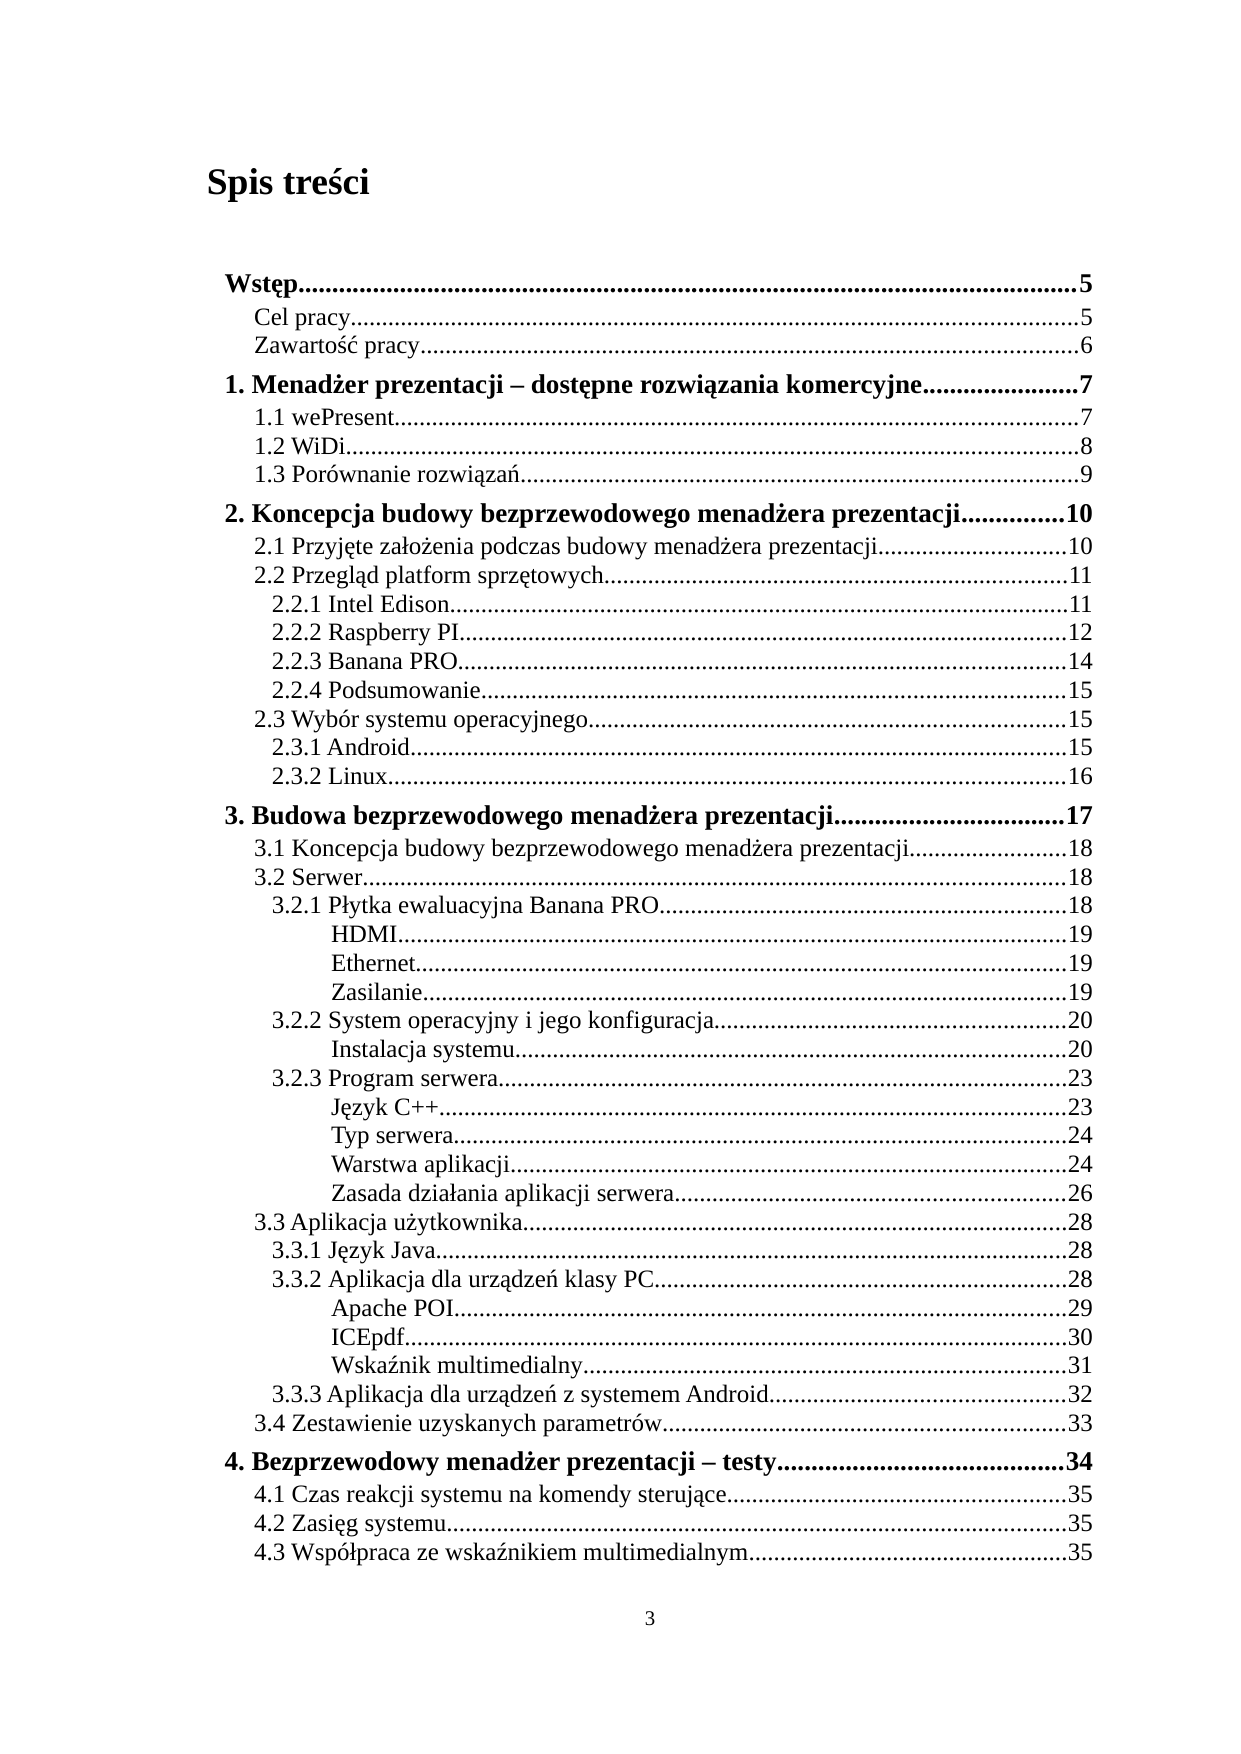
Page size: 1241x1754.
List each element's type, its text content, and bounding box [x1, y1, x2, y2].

text 1.2 WiDi 8 [254, 431, 1093, 459]
text 2.3 Wybór systemu operacyjnego 15 [254, 704, 1093, 732]
text 1. Menadżer prezentacji – dostępne rozwiązania komercyjne 7 [224, 368, 1093, 399]
text 3.3 Aplikacja użytkownika 28 [254, 1207, 1093, 1235]
text 2.2.2 Raspberry PI 12 [272, 617, 1093, 646]
text 3.2.1 Płytka ewaluacyjna Banana PRO 18 [272, 890, 1093, 919]
text Zasada działania aplikacji serwera 26 [331, 1178, 1093, 1207]
text HDMI 19 [331, 919, 1093, 948]
text Zawartość pracy 6 [254, 330, 1093, 359]
text Apache POI 29 [331, 1293, 1093, 1322]
text 3.2.3 Program serwera 23 [272, 1063, 1093, 1092]
subtitle Spis treści [207, 159, 1093, 202]
text 2.3.1 Android 15 [272, 732, 1093, 761]
text 2.3.2 Linux 16 [272, 761, 1093, 790]
text Instalacja systemu 20 [331, 1034, 1093, 1063]
text 3.1 Koncepcja budowy bezprzewodowego menadżera prezentacji 18 [254, 833, 1093, 862]
text 3.3.2 Aplikacja dla urządzeń klasy PC 28 [272, 1264, 1093, 1293]
text 2.1 Przyjęte założenia podczas budowy menadżera prezentacji 10 [254, 531, 1093, 560]
text 1.3 Porównanie rozwiązań 9 [254, 459, 1093, 488]
text Język C++ 23 [331, 1092, 1093, 1120]
text ICEpdf 30 [331, 1322, 1093, 1350]
text 2.2.3 Banana PRO 14 [272, 646, 1093, 675]
text 2.2.4 Podsumowanie 15 [272, 675, 1093, 704]
text 4.1 Czas reakcji systemu na komendy sterujące 35 [254, 1479, 1093, 1508]
text Cel pracy 5 [254, 302, 1093, 330]
text 3.4 Zestawienie uzyskanych parametrów 33 [254, 1408, 1093, 1437]
text 2.2.1 Intel Edison 11 [272, 589, 1093, 617]
text 4. Bezprzewodowy menadżer prezentacji – testy 34 [224, 1445, 1093, 1477]
text 3. Budowa bezprzewodowego menadżera prezentacji 17 [224, 799, 1093, 830]
text 3.3.1 Język Java 28 [272, 1235, 1093, 1264]
text Zasilanie 19 [331, 977, 1093, 1005]
text Typ serwera 24 [331, 1120, 1093, 1149]
text 2. Koncepcja budowy bezprzewodowego menadżera prezentacji 10 [224, 497, 1093, 528]
text 3.3.3 Aplikacja dla urządzeń z systemem Android 32 [272, 1379, 1093, 1408]
text Wskaźnik multimedialny 31 [331, 1350, 1093, 1379]
text 2.2 Przegląd platform sprzętowych 11 [254, 560, 1093, 589]
text 3.2.2 System operacyjny i jego konfiguracja 20 [272, 1005, 1093, 1034]
text 1.1 wePresent 7 [254, 402, 1093, 431]
text 3.2 Serwer 18 [254, 862, 1093, 890]
text Ethernet 19 [331, 948, 1093, 977]
text Wstęp 5 [224, 267, 1093, 299]
text 4.2 Zasięg systemu 35 [254, 1508, 1093, 1537]
text Warstwa aplikacji 24 [331, 1149, 1093, 1178]
text 4.3 Współpraca ze wskaźnikiem multimedialnym 35 [254, 1537, 1093, 1566]
